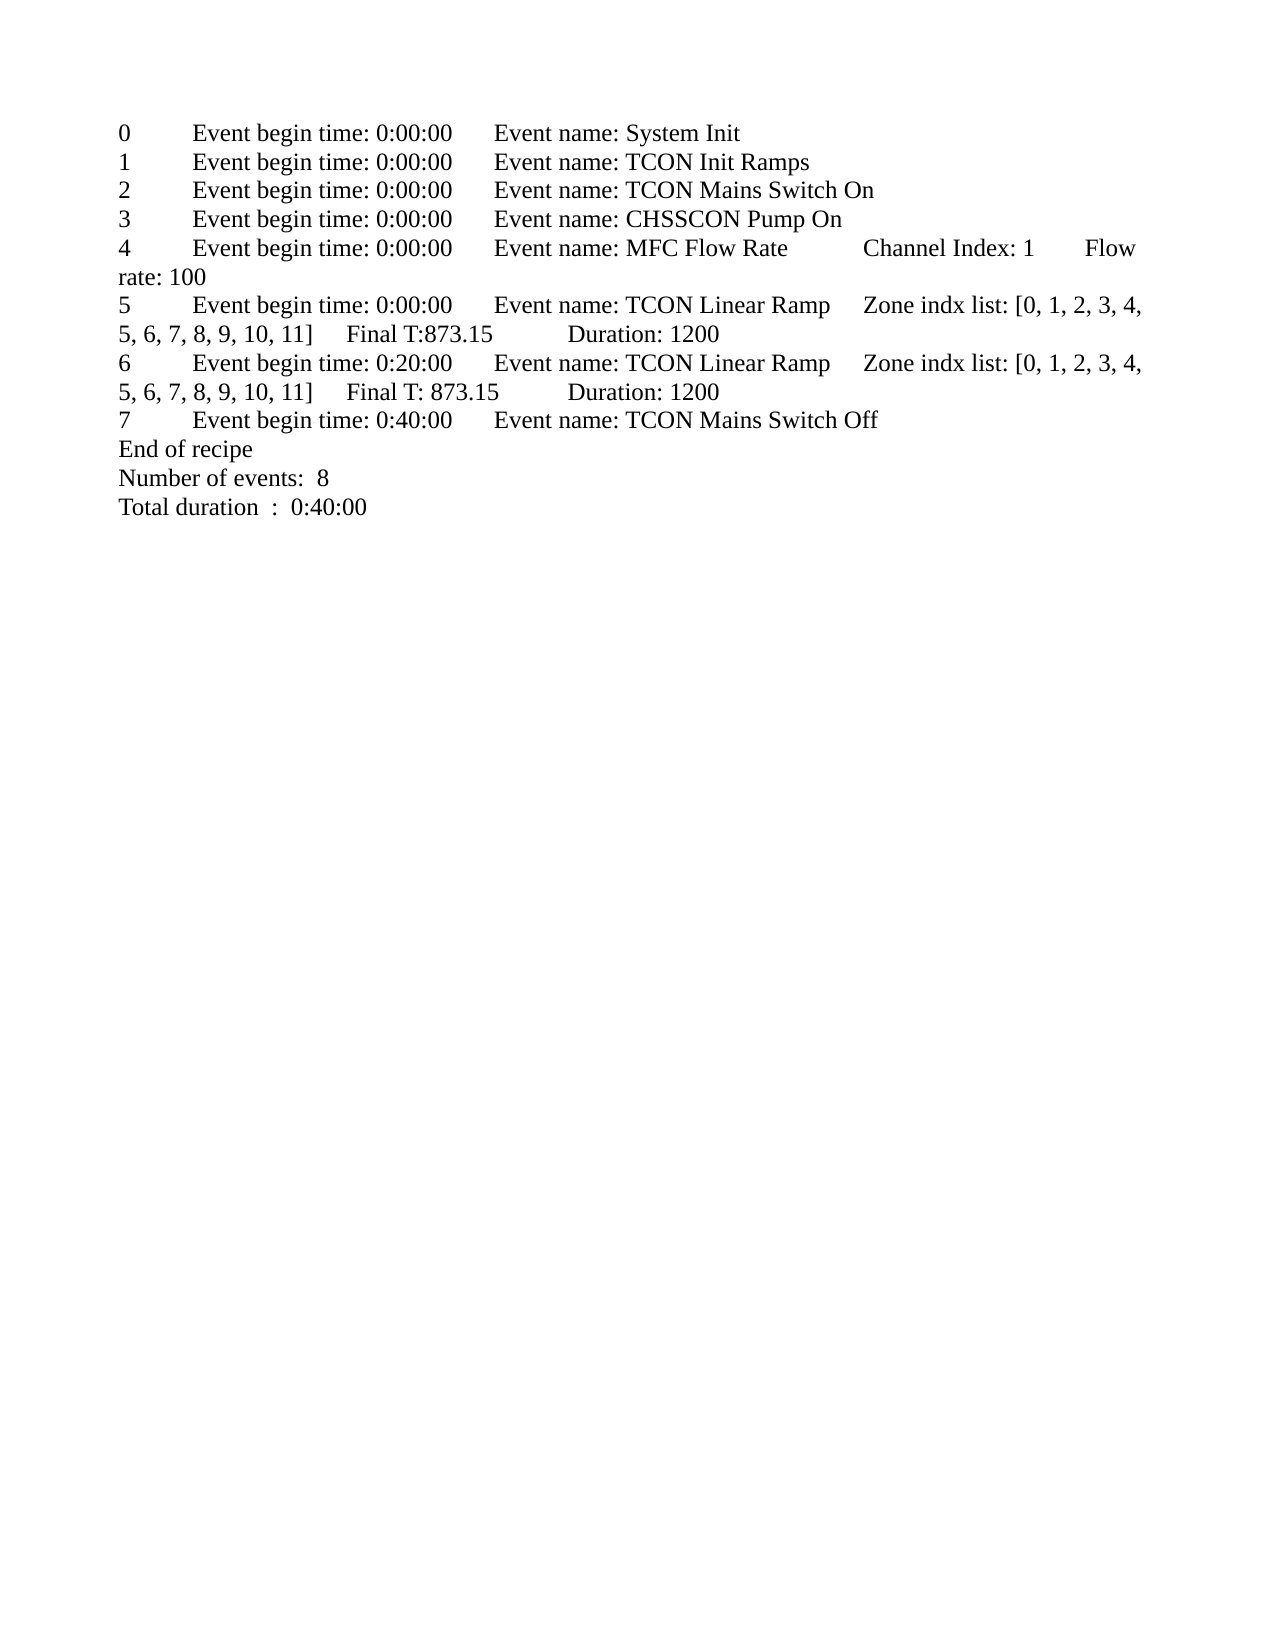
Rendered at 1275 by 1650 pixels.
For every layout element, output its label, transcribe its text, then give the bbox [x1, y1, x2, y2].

text 7 Event begin time: 0:40:00 Event name: TCON Mains Switch Off [118, 406, 1157, 434]
text End of recipe [118, 434, 1157, 463]
text 3 Event begin time: 0:00:00 Event name: CHSSCON Pump On [118, 204, 1157, 233]
text Total duration : 0:40:00 [118, 492, 1157, 521]
text 1 Event begin time: 0:00:00 Event name: TCON Init Ramps [118, 147, 1157, 176]
text 2 Event begin time: 0:00:00 Event name: TCON Mains Switch On [118, 176, 1157, 204]
text 4 Event begin time: 0:00:00 Event name: MFC Flow Rate Channel Index: 1 Flow rate: 100 [118, 233, 1157, 291]
text 5 Event begin time: 0:00:00 Event name: TCON Linear Ramp Zone indx list: [0, 1, 2, 3, 4, 5, 6, 7, 8, 9, 10, 11] Final T:873.15 Duration: 1200 [118, 291, 1157, 348]
text Number of events: 8 [118, 463, 1157, 492]
text 0 Event begin time: 0:00:00 Event name: System Init [118, 118, 1157, 147]
text 6 Event begin time: 0:20:00 Event name: TCON Linear Ramp Zone indx list: [0, 1, 2, 3, 4, 5, 6, 7, 8, 9, 10, 11] Final T: 873.15 Duration: 1200 [118, 348, 1157, 406]
